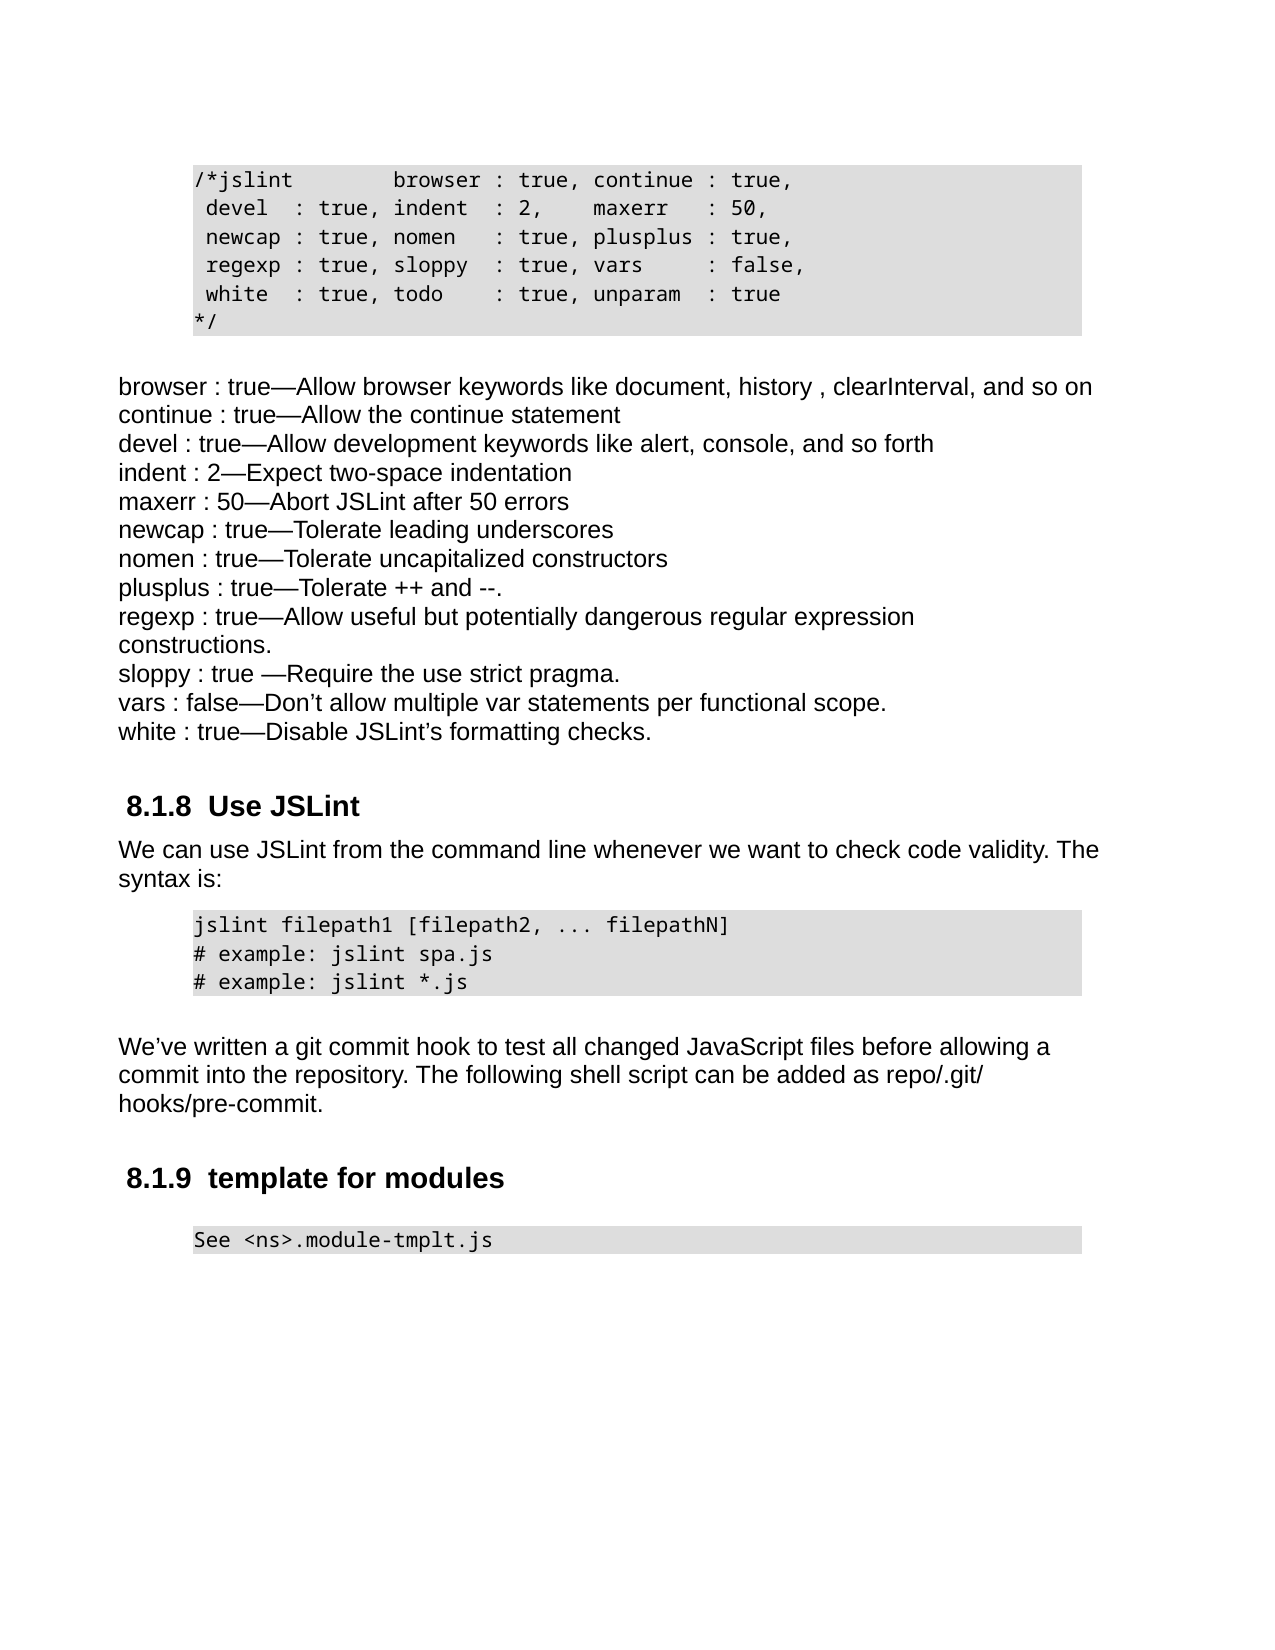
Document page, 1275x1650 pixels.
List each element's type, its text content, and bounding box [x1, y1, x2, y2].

text hooks/pre-commit. [118, 1089, 1157, 1118]
text # example: jslint *.js [193, 967, 1082, 996]
text regexp : true—Allow useful but potentially dangerous regular expression [118, 602, 1157, 630]
text continue : true—Allow the continue statement [118, 400, 1157, 429]
text /*jslint browser : true, continue : true, [193, 165, 1082, 193]
text newcap : true—Tolerate leading underscores [118, 515, 1157, 544]
text We’ve written a git commit hook to test all changed JavaScript files before allowing a [118, 1032, 1157, 1061]
text maxerr : 50—Abort JSLint after 50 errors [118, 487, 1157, 515]
text browser : true—Allow browser keywords like document, history , clearInterval, and so on [118, 372, 1157, 400]
text sloppy : true —Require the use strict pragma. [118, 659, 1157, 688]
text See <ns>.module-tmplt.js [193, 1226, 1082, 1254]
text commit into the repository. The following shell script can be added as repo/.git/ [118, 1061, 1157, 1089]
text newcap : true, nomen : true, plusplus : true, [193, 222, 1082, 250]
text jslint filepath1 [filepath2, ... filepathN] [193, 910, 1082, 939]
text nomen : true—Tolerate uncapitalized constructors [118, 544, 1157, 573]
text We can use JSLint from the command line whenever we want to check code validity. The syntax is: [118, 835, 1157, 892]
text indent : 2—Expect two-space indentation [118, 458, 1157, 487]
text # example: jslint spa.js [193, 939, 1082, 967]
text devel : true, indent : 2, maxerr : 50, [193, 193, 1082, 222]
text white : true, todo : true, unparam : true */ [193, 279, 1082, 336]
subtitle Use JSLint [118, 789, 1157, 822]
text white : true—Disable JSLint’s formatting checks. [118, 717, 1157, 745]
text constructions. [118, 630, 1157, 659]
text vars : false—Don’t allow multiple var statements per functional scope. [118, 688, 1157, 717]
text regexp : true, sloppy : true, vars : false, [193, 250, 1082, 279]
text devel : true—Allow development keywords like alert, console, and so forth [118, 429, 1157, 458]
text plusplus : true—Tolerate ++ and --. [118, 573, 1157, 602]
subtitle template for modules [118, 1161, 1157, 1195]
